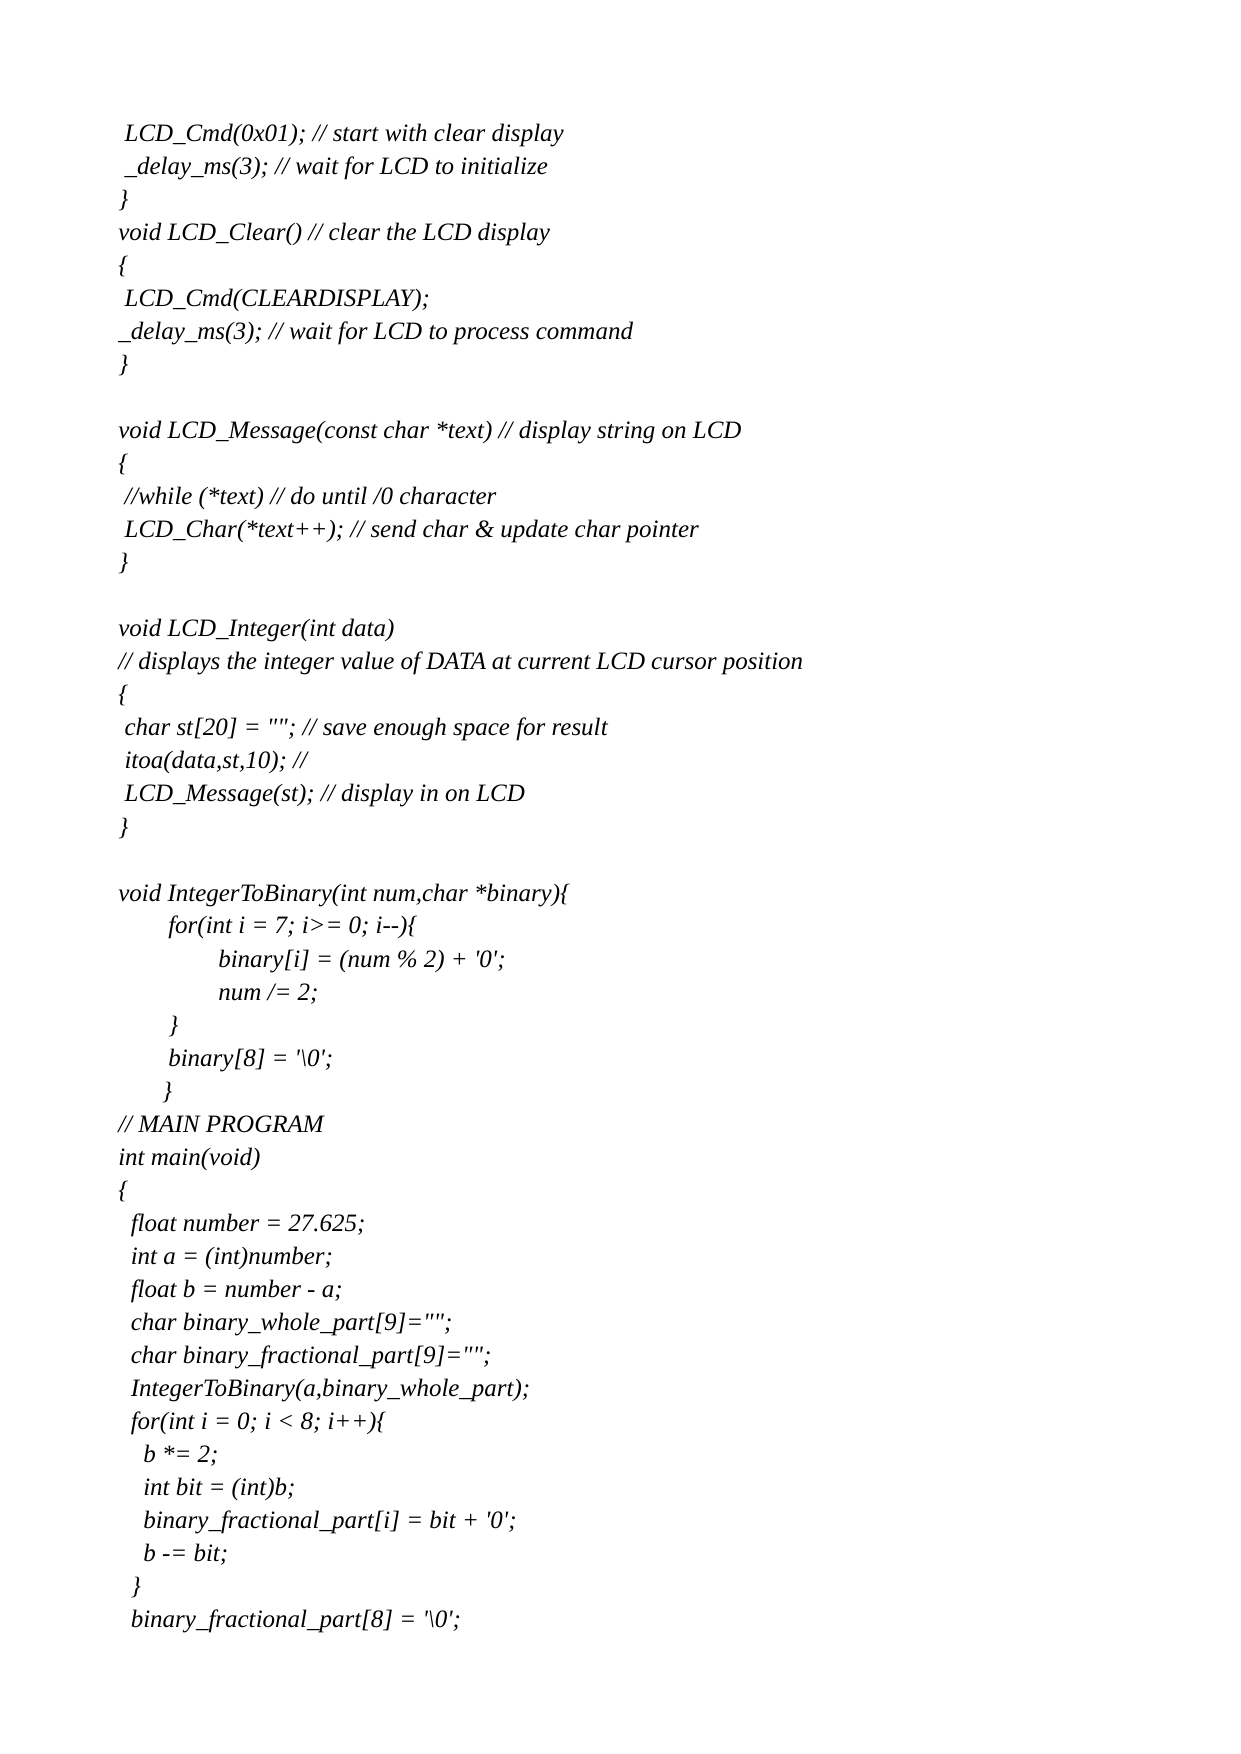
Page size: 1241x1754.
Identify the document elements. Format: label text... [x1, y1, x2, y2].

text LCD_Cmd(CLEARDISPLAY); [118, 283, 1122, 312]
text { [118, 1175, 1122, 1203]
text LCD_Message(st); // display in on LCD [118, 778, 1122, 807]
text void LCD_Integer(int data) [118, 613, 1122, 642]
text itoa(data,st,10); // [118, 746, 1122, 774]
text void IntegerToBinary(int num,char *binary){ [118, 878, 1122, 906]
text int bit = (int)b; [118, 1472, 1122, 1501]
text int a = (int)number; [118, 1241, 1122, 1269]
text char binary_fractional_part[9]=""; [118, 1340, 1122, 1369]
text } [118, 1010, 1122, 1038]
text int main(void) [118, 1142, 1122, 1171]
text } [118, 1076, 1122, 1104]
text _delay_ms(3); // wait for LCD to process command [118, 316, 1122, 345]
text binary[8] = '\0'; [118, 1043, 1122, 1071]
text { [118, 679, 1122, 708]
text } [118, 547, 1122, 576]
text char binary_whole_part[9]=""; [118, 1307, 1122, 1336]
text // displays the integer value of DATA at current LCD cursor position [118, 646, 1122, 675]
text { [118, 448, 1122, 477]
text binary[i] = (num % 2) + '0'; [118, 944, 1122, 972]
text num /= 2; [118, 977, 1122, 1005]
text b *= 2; [118, 1439, 1122, 1468]
text float b = number - a; [118, 1274, 1122, 1303]
text void LCD_Clear() // clear the LCD display [118, 217, 1122, 246]
text IntegerToBinary(a,binary_whole_part); [118, 1373, 1122, 1402]
text LCD_Char(*text++); // send char & update char pointer [118, 514, 1122, 543]
text } [118, 349, 1122, 378]
text for(int i = 0; i < 8; i++){ [118, 1406, 1122, 1435]
text } [118, 184, 1122, 213]
text float number = 27.625; [118, 1208, 1122, 1237]
text binary_fractional_part[i] = bit + '0'; [118, 1505, 1122, 1534]
text char st[20] = ""; // save enough space for result [118, 712, 1122, 741]
text { [118, 250, 1122, 279]
text binary_fractional_part[8] = '\0'; [118, 1604, 1122, 1633]
text } [118, 1571, 1122, 1600]
text //while (*text) // do until /0 character [118, 481, 1122, 510]
text for(int i = 7; i>= 0; i--){ [118, 911, 1122, 939]
text } [118, 812, 1122, 840]
text void LCD_Message(const char *text) // display string on LCD [118, 415, 1122, 444]
text LCD_Cmd(0x01); // start with clear display [118, 118, 1122, 147]
text // MAIN PROGRAM [118, 1109, 1122, 1137]
text _delay_ms(3); // wait for LCD to initialize [118, 151, 1122, 180]
text b -= bit; [118, 1538, 1122, 1567]
